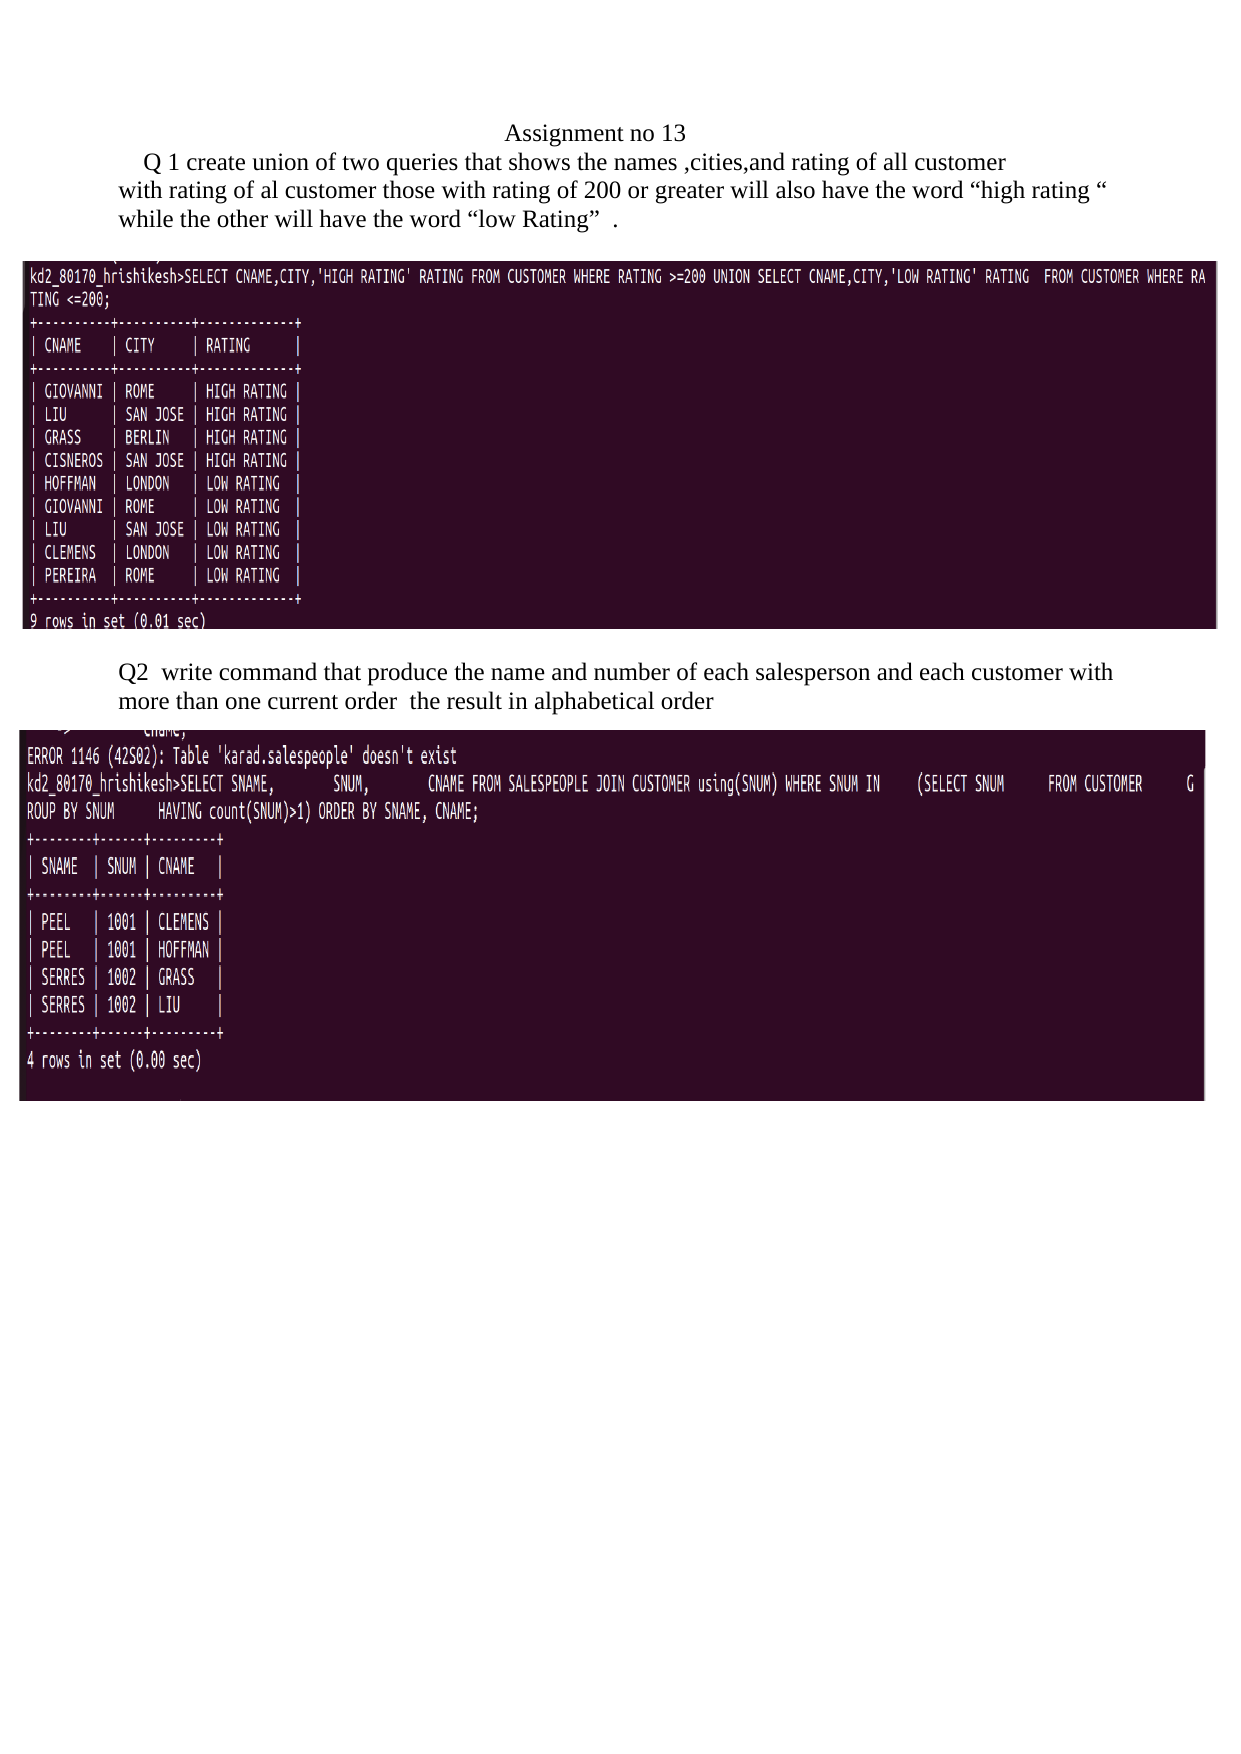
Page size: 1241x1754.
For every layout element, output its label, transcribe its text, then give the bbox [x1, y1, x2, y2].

text with rating of al customer those with rating of 200 or greater will also have the word “high rating “ while the other will have the word “low Rating” . [118, 176, 1122, 233]
picture [19, 730, 1206, 1101]
text Q2 write command that produce the name and number of each salesperson and each customer with more than one current order the result in alphabetical order [118, 657, 1122, 714]
text Assignment no 13 [118, 118, 1122, 147]
text Q 1 create union of two queries that shows the names ,cities,and rating of all customer [118, 147, 1122, 176]
picture [22, 261, 1218, 629]
